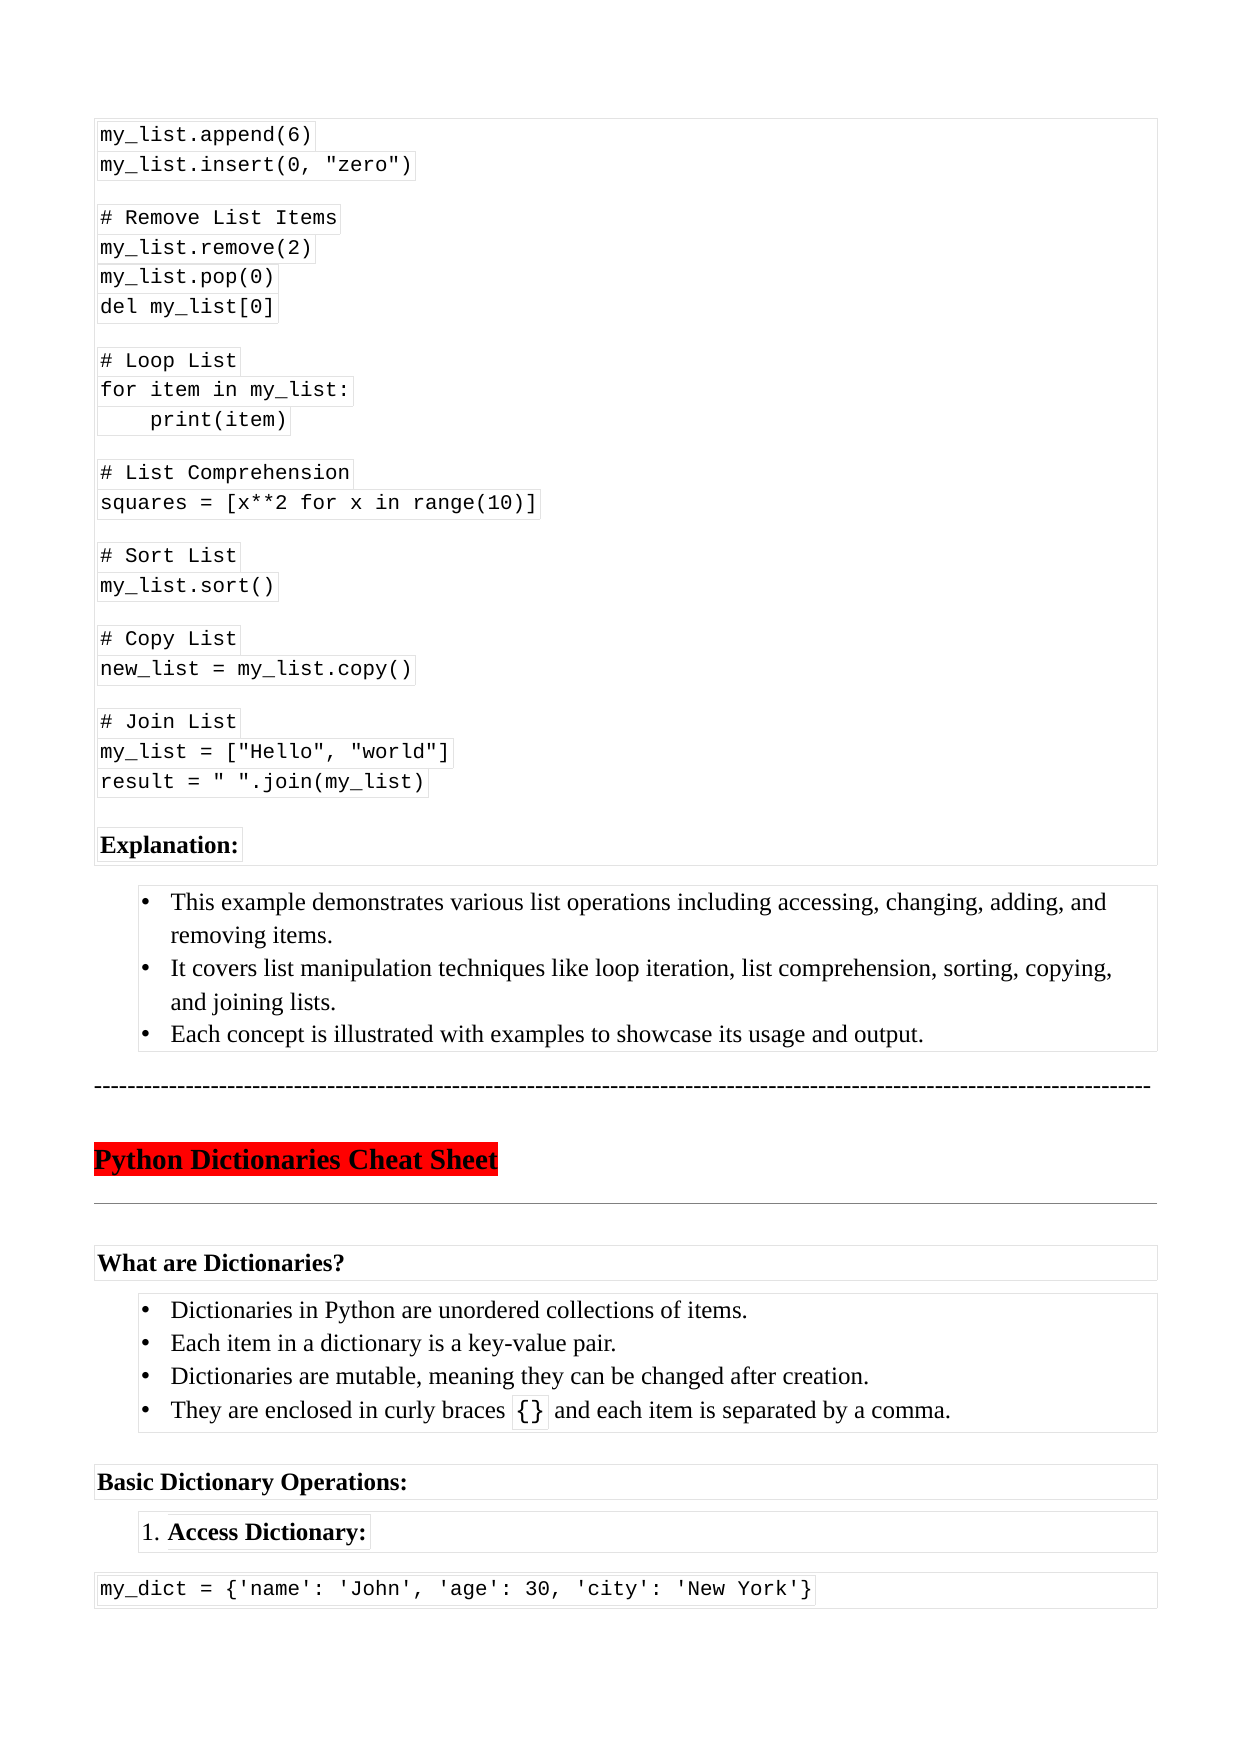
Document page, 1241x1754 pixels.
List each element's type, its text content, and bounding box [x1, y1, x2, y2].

list Each concept is illustrated with examples to showcase its usage and output. [139, 1017, 1157, 1051]
subtitle Python Dictionaries Cheat Sheet [94, 1142, 1157, 1176]
text [279, 290, 1157, 323]
text for item in my_list: [98, 377, 353, 403]
list It covers list manipulation techniques like loop iteration, list comprehension, sorting, copying, and joining lists. [139, 951, 1157, 1015]
text # Copy List [95, 622, 1157, 652]
text new_list = my_list.copy() [241, 652, 1157, 685]
text result = " ".join(my_list) [98, 765, 1157, 797]
text new_list = my_list.copy() [98, 656, 415, 685]
text my_list.insert(0, "zero") [98, 152, 415, 180]
text my_list.remove(2) [98, 235, 315, 261]
text print(item) [98, 403, 1157, 436]
list This example demonstrates various list operations including accessing, changing, adding, and removing items. [139, 886, 1157, 949]
text my_list = ["Hello", "world"] [241, 735, 1157, 765]
text # Remove List Items [95, 201, 1157, 231]
list Access Dictionary: [139, 1512, 1157, 1552]
text my_list.sort() [98, 573, 278, 601]
text # Sort List [95, 539, 1157, 569]
text squares = [x**2 for x in range(10)] [98, 490, 540, 519]
text ------------------------------------------------------------------------------------------------------------------------------- [94, 1070, 1157, 1099]
text [316, 231, 1157, 261]
list Dictionaries are mutable, meaning they can be changed after creation. [139, 1358, 1157, 1390]
text my_dict = {'name': 'John', 'age': 30, 'city': 'New York'} [95, 1573, 1157, 1608]
text # List Comprehension [95, 456, 1157, 486]
text my_list = ["Hello", "world"] [98, 739, 453, 765]
text # Join List [95, 705, 1157, 735]
text my_list.sort() [241, 569, 1157, 602]
text # Loop List [95, 343, 1157, 373]
subtitle What are Dictionaries? [95, 1246, 1157, 1280]
text squares = [x**2 for x in range(10)] [354, 486, 1157, 519]
list Each item in a dictionary is a key-value pair. [139, 1325, 1157, 1357]
text my_list.append(6) [95, 119, 1157, 148]
subtitle Basic Dictionary Operations: [95, 1465, 1157, 1499]
text [279, 261, 1157, 290]
list They are enclosed in curly braces {} and each item is separated by a comma. [139, 1391, 1157, 1432]
text my_list.insert(0, "zero") [316, 148, 1157, 181]
text del my_list[0] [98, 294, 278, 323]
text my_list.pop(0) [98, 265, 278, 290]
text Explanation: [95, 824, 1157, 865]
list Dictionaries in Python are unordered collections of items. [139, 1294, 1157, 1324]
text for item in my_list: [241, 373, 1157, 403]
